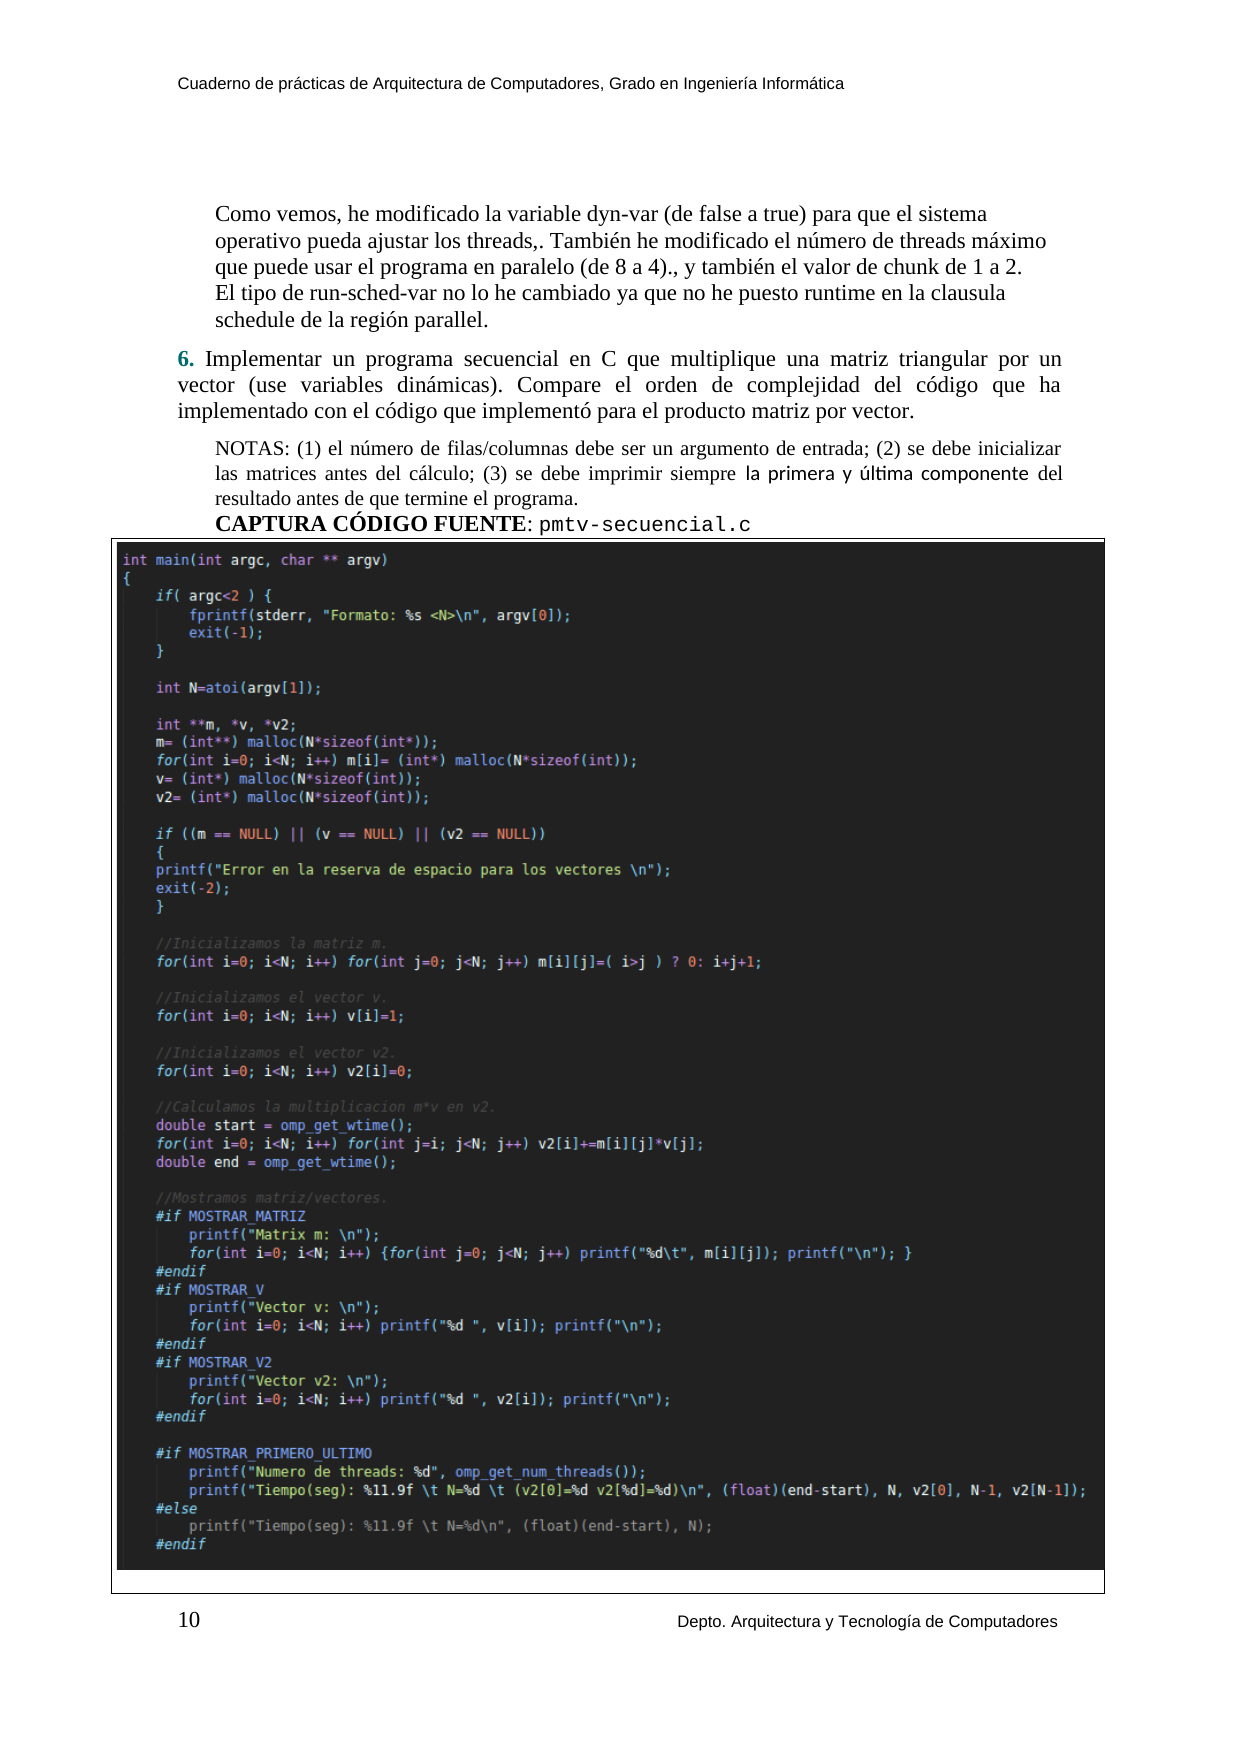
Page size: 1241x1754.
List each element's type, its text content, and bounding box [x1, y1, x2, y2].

text El tipo de run-sched-var no lo he cambiado ya que no he puesto runtime en la clausula schedule de la región parallel. [215, 279, 1063, 332]
list NOTAS: (1) el número de filas/columnas debe ser un argumento de entrada; (2) se debe inicializar las matrices antes del cálculo; (3) se debe imprimir siempre la primera y última componente del resultado antes de que termine el programa. [215, 436, 1063, 510]
table_header [112, 1570, 1104, 1593]
picture [116, 542, 1105, 1570]
text CAPTURA CÓDIGO FUENTE: pmtv-secuencial.c [215, 510, 1063, 537]
text Como vemos, he modificado la variable dyn-var (de false a true) para que el sistema operativo pueda ajustar los threads,. También he modificado el número de threads máximo que puede usar el programa en paralelo (de 8 a 4)., y también el valor de chunk de 1 a 2. [215, 200, 1063, 279]
list 6. Implementar un programa secuencial en C que multiplique una matriz triangular por un vector (use variables dinámicas). Compare el orden de complejidad del código que ha implementado con el código que implementó para el producto matriz por vector. [177, 345, 1063, 424]
table_header [112, 539, 1104, 1569]
